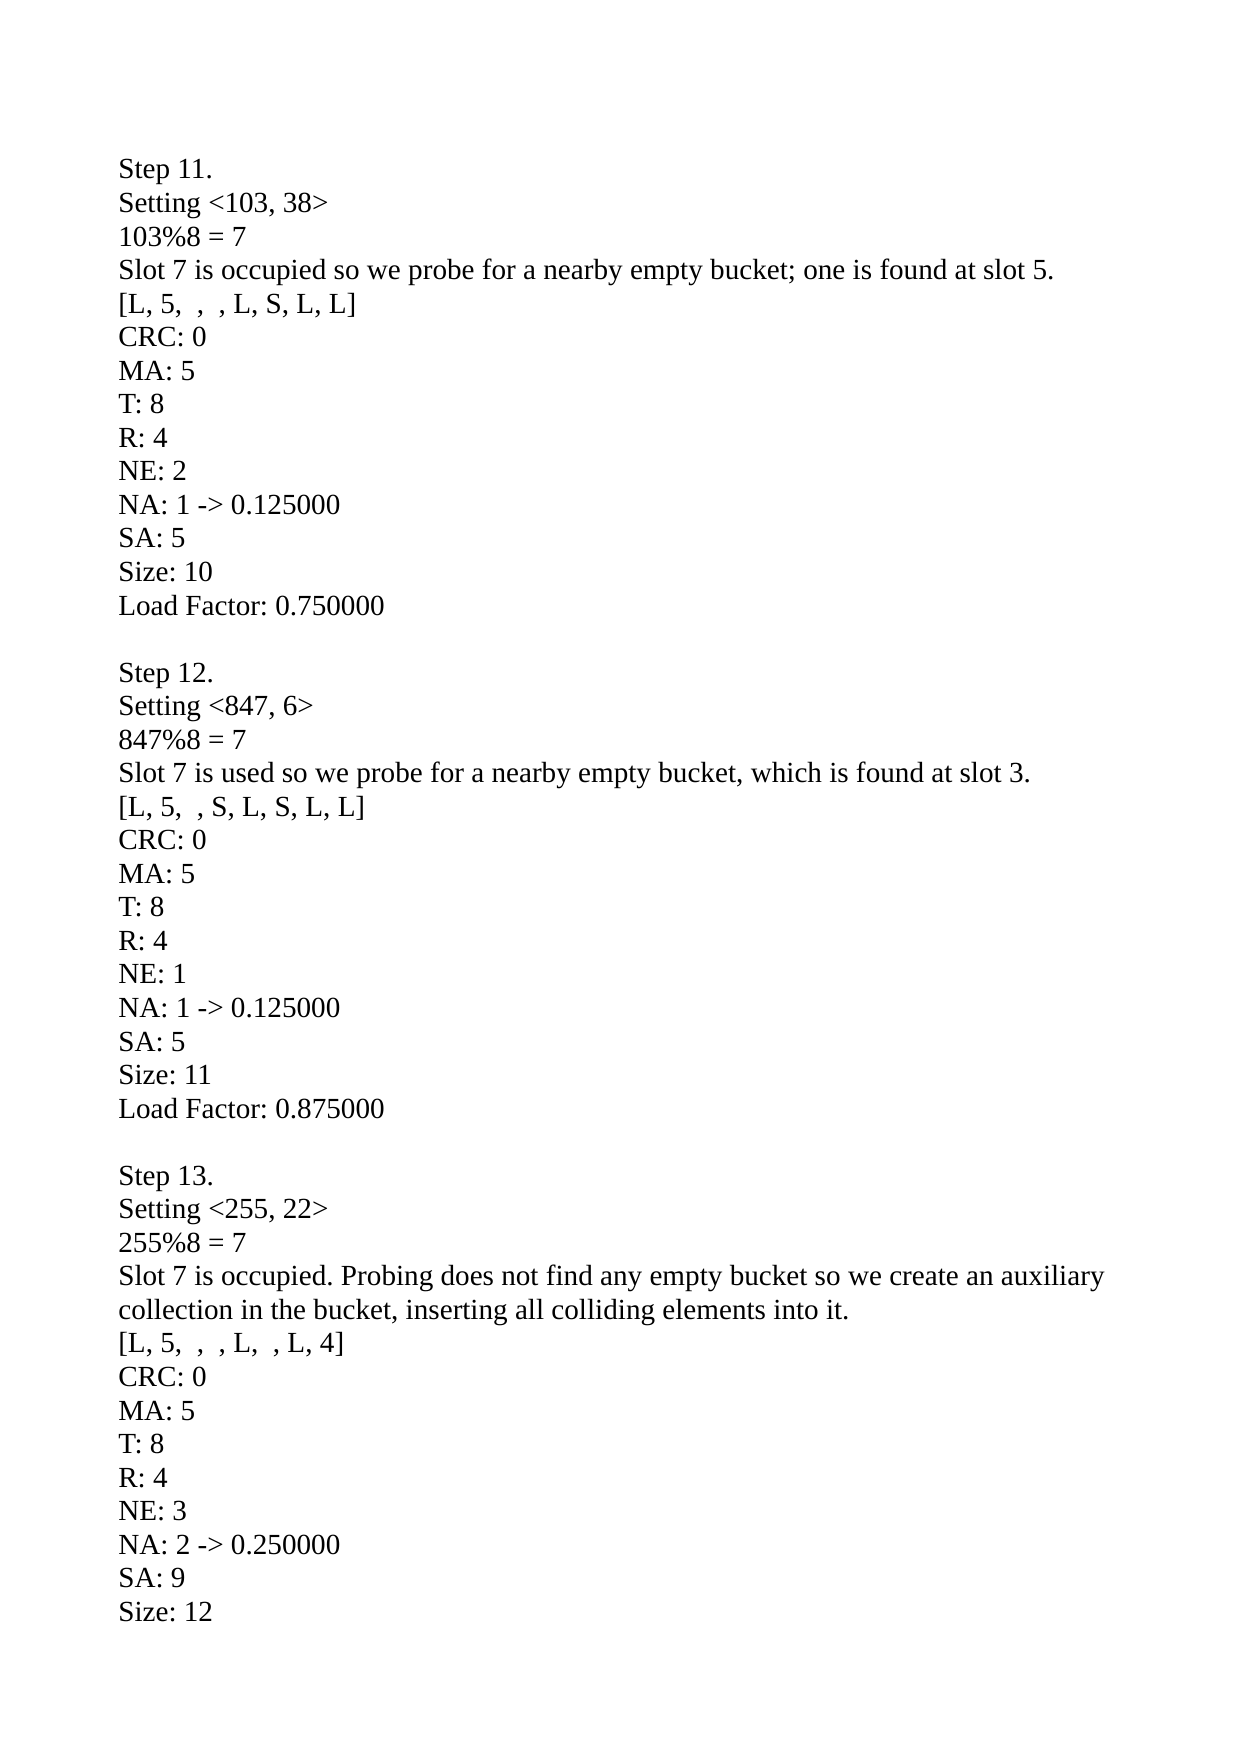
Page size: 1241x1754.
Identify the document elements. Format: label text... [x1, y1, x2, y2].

text [L, 5, , , L, S, L, L] [118, 286, 1122, 319]
text MA: 5 [118, 1393, 1122, 1426]
text Load Factor: 0.875000 [118, 1091, 1122, 1124]
text Setting <103, 38> [118, 185, 1122, 219]
text [L, 5, , , L, , L, 4] [118, 1326, 1122, 1359]
text NE: 3 [118, 1493, 1122, 1527]
text T: 8 [118, 1426, 1122, 1460]
text Setting <255, 22> [118, 1191, 1122, 1225]
text CRC: 0 [118, 822, 1122, 856]
text Step 13. [118, 1158, 1122, 1191]
text Size: 11 [118, 1057, 1122, 1091]
text NA: 2 -> 0.250000 [118, 1527, 1122, 1560]
text Slot 7 is occupied so we probe for a nearby empty bucket; one is found at slot 5. [118, 252, 1122, 286]
text CRC: 0 [118, 319, 1122, 353]
text SA: 9 [118, 1560, 1122, 1594]
text R: 4 [118, 420, 1122, 453]
text T: 8 [118, 386, 1122, 420]
text T: 8 [118, 889, 1122, 923]
text Setting <847, 6> [118, 688, 1122, 722]
text CRC: 0 [118, 1359, 1122, 1393]
text Step 11. [118, 152, 1122, 185]
text Load Factor: 0.750000 [118, 588, 1122, 621]
text R: 4 [118, 923, 1122, 957]
text 847%8 = 7 [118, 722, 1122, 755]
text MA: 5 [118, 353, 1122, 386]
text MA: 5 [118, 856, 1122, 889]
text 255%8 = 7 [118, 1225, 1122, 1258]
text SA: 5 [118, 1024, 1122, 1057]
text Slot 7 is occupied. Probing does not find any empty bucket so we create an auxiliary collection in the bucket, inserting all colliding elements into it. [118, 1258, 1122, 1326]
text Size: 12 [118, 1594, 1122, 1627]
text Size: 10 [118, 554, 1122, 588]
text R: 4 [118, 1460, 1122, 1493]
text NE: 1 [118, 957, 1122, 990]
text NA: 1 -> 0.125000 [118, 990, 1122, 1024]
text SA: 5 [118, 521, 1122, 554]
text NE: 2 [118, 453, 1122, 487]
text 103%8 = 7 [118, 219, 1122, 252]
text Step 12. [118, 655, 1122, 688]
text [L, 5, , S, L, S, L, L] [118, 789, 1122, 822]
text NA: 1 -> 0.125000 [118, 487, 1122, 521]
text Slot 7 is used so we probe for a nearby empty bucket, which is found at slot 3. [118, 755, 1122, 789]
